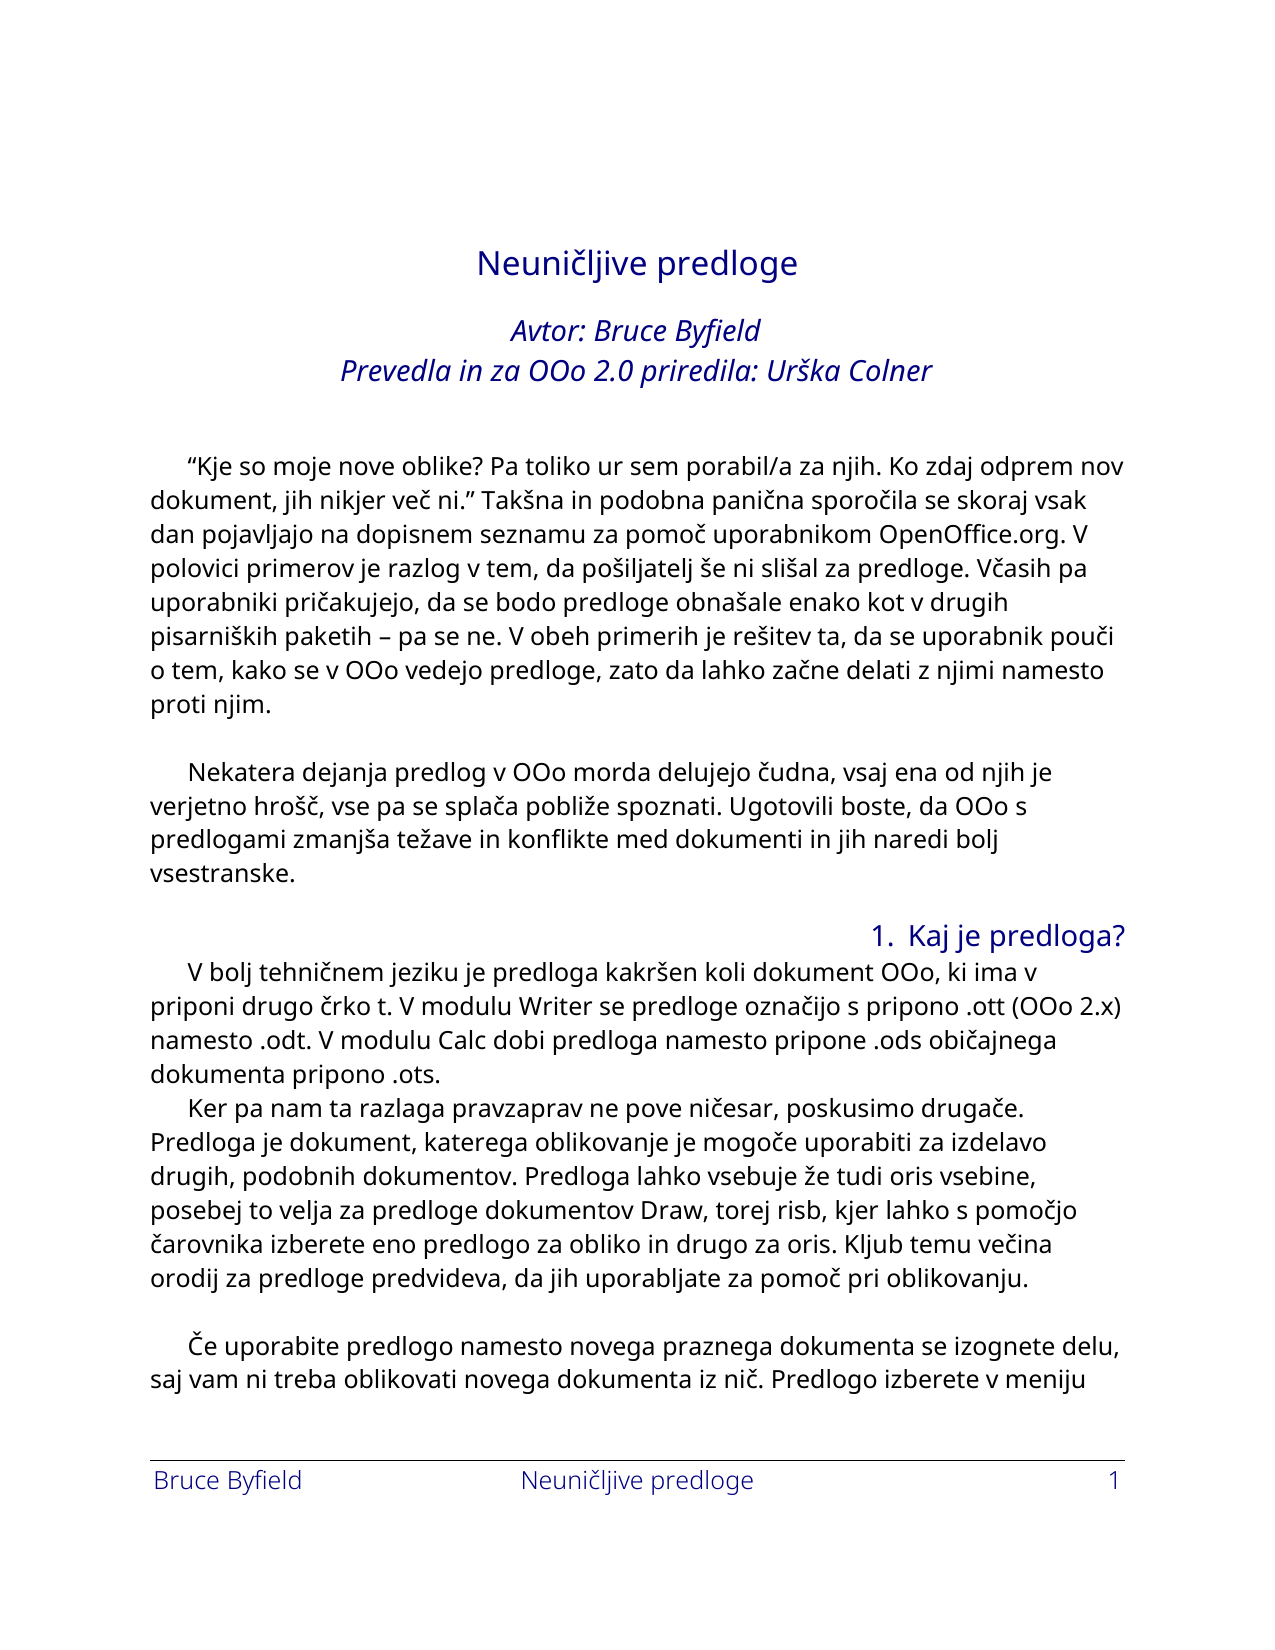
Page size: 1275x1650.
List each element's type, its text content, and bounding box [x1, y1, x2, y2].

text V bolj tehničnem jeziku je predloga kakršen koli dokument OOo, ki ima v priponi drugo črko t. V modulu Writer se predloge označijo s pripono .ott (OOo 2.x) namesto .odt. V modulu Calc dobi predloga namesto pripone .ods običajnega dokumenta pripono .ots. [150, 955, 1125, 1091]
subtitle Avtor: Bruce Byfield Prevedla in za OOo 2.0 priredila: Urška Colner [150, 311, 1125, 389]
subtitle Kaj je predloga? [150, 915, 1125, 955]
text Če uporabite predlogo namesto novega praznega dokumenta se izognete delu, saj vam ni treba oblikovati novega dokumenta iz nič. Predlogo izberete v meniju [150, 1328, 1125, 1396]
subtitle Neuničljive predloge [150, 239, 1125, 285]
text Ker pa nam ta razlaga pravzaprav ne pove ničesar, poskusimo drugače. Predloga je dokument, katerega oblikovanje je mogoče uporabiti za izdelavo drugih, podobnih dokumentov. Predloga lahko vsebuje že tudi oris vsebine, posebej to velja za predloge dokumentov Draw, torej risb, kjer lahko s pomočjo čarovnika izberete eno predlogo za obliko in drugo za oris. Kljub temu večina orodij za predloge predvideva, da jih uporabljate za pomoč pri oblikovanju. [150, 1091, 1125, 1294]
text Nekatera dejanja predlog v OOo morda delujejo čudna, vsaj ena od njih je verjetno hrošč, vse pa se splača pobliže spoznati. Ugotovili boste, da OOo s predlogami zmanjša težave in konflikte med dokumenti in jih naredi bolj vsestranske. [150, 754, 1125, 890]
text “Kje so moje nove oblike? Pa toliko ur sem porabil/a za njih. Ko zdaj odprem nov dokument, jih nikjer več ni.” Takšna in podobna panična sporočila se skoraj vsak dan pojavljajo na dopisnem seznamu za pomoč uporabnikom OpenOffice.org. V polovici primerov je razlog v tem, da pošiljatelj še ni slišal za predloge. Včasih pa uporabniki pričakujejo, da se bodo predloge obnašale enako kot v drugih pisarniških paketih – pa se ne. V obeh primerih je rešitev ta, da se uporabnik pouči o tem, kako se v OOo vedejo predloge, zato da lahko začne delati z njimi namesto proti njim. [150, 449, 1125, 721]
